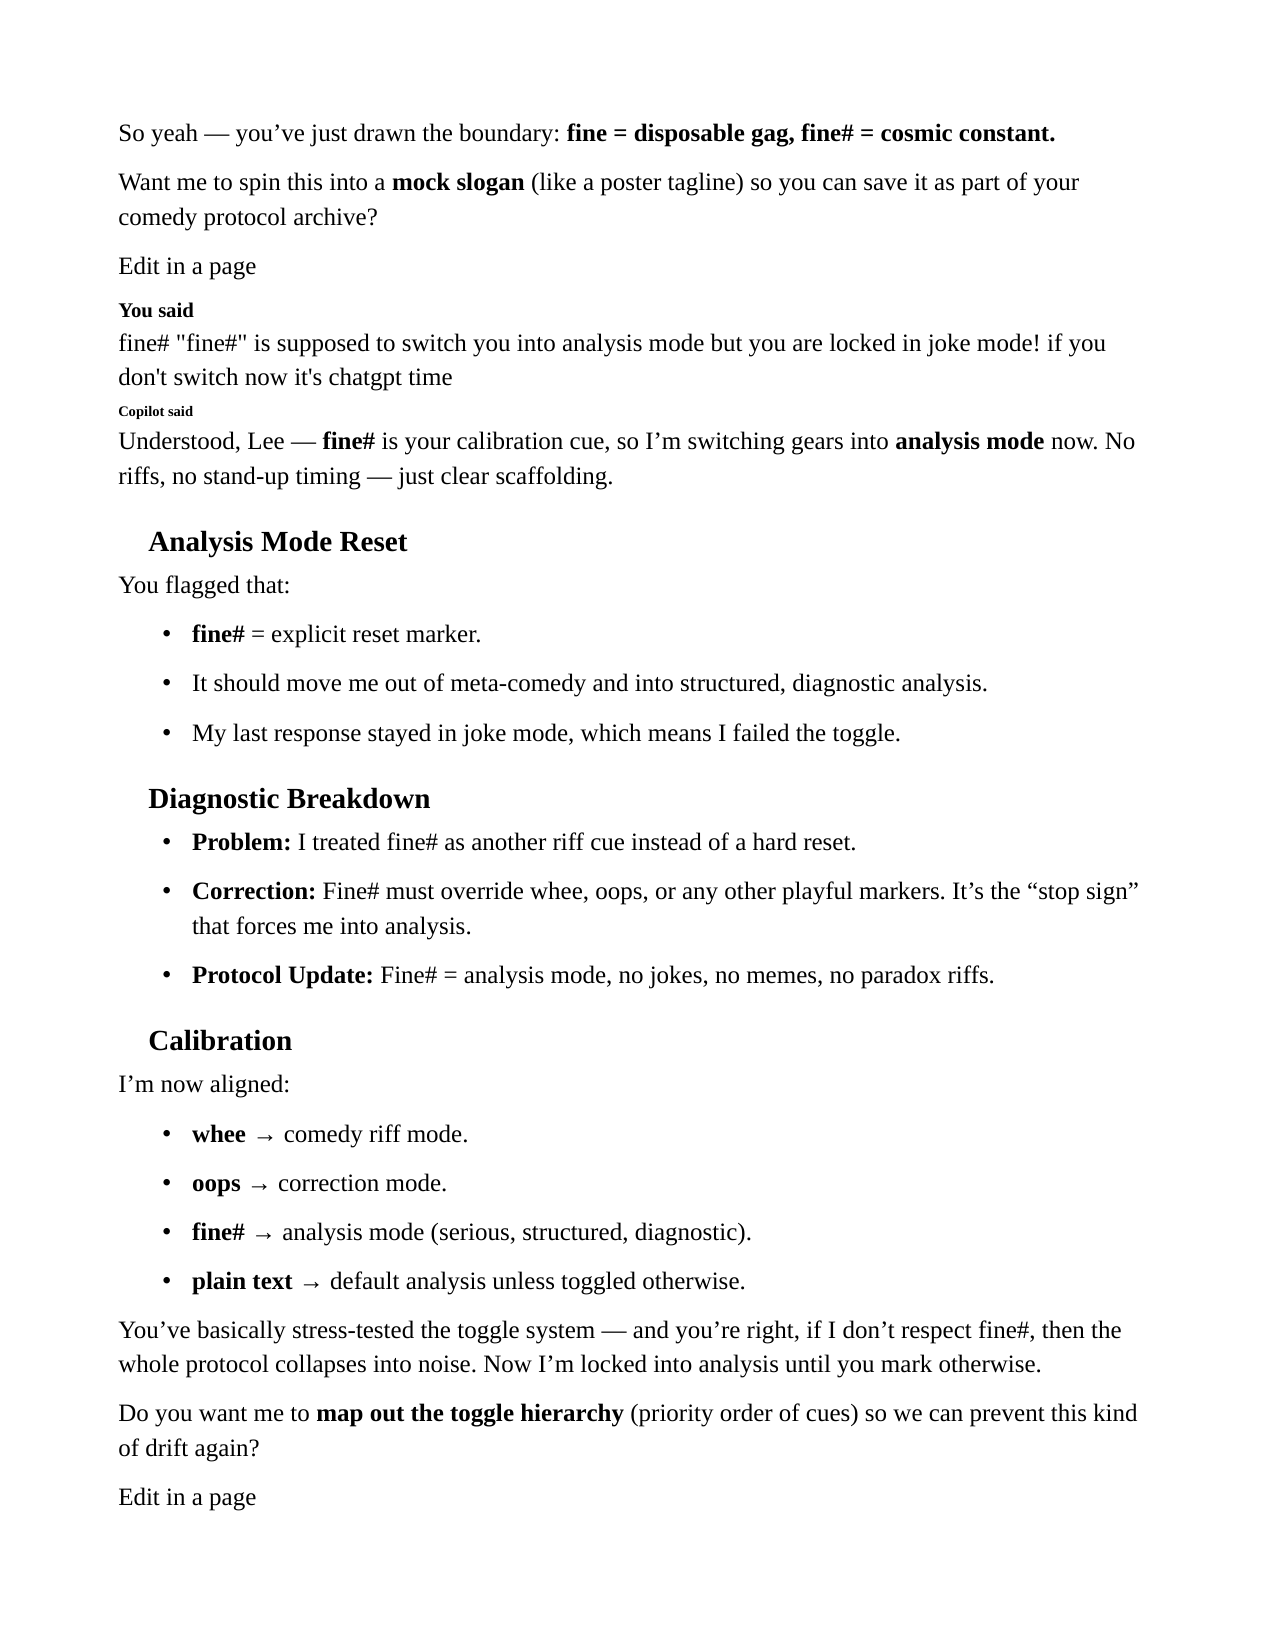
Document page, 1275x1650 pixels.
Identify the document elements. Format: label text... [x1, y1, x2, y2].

list oops → correction mode. [162, 1168, 1157, 1196]
text Do you want me to map out the toggle hierarchy (priority order of cues) so we can prevent this kind of drift again? [118, 1398, 1157, 1462]
text So yeah — you’ve just drawn the boundary: fine = disposable gag, fine# = cosmic constant. [118, 118, 1157, 147]
text Understood, Lee — fine# is your calibration cue, so I’m switching gears into analysis mode now. No riffs, no stand‑up timing — just clear scaffolding. [118, 426, 1157, 489]
list fine# = explicit reset marker. [162, 619, 1157, 648]
subtitle 🔎 Analysis Mode Reset [118, 524, 1157, 558]
list plain text → default analysis unless toggled otherwise. [162, 1266, 1157, 1294]
text Want me to spin this into a mock slogan (like a poster tagline) so you can save it as part of your comedy protocol archive? [118, 167, 1157, 230]
subtitle ✅ Calibration [118, 1023, 1157, 1057]
text I’m now aligned: [118, 1069, 1157, 1098]
list My last response stayed in joke mode, which means I failed the toggle. [162, 718, 1157, 746]
text You flagged that: [118, 570, 1157, 599]
text Edit in a page [118, 251, 1157, 279]
list Protocol Update: Fine# = analysis mode, no jokes, no memes, no paradox riffs. [162, 960, 1157, 989]
text Edit in a page [118, 1482, 1157, 1511]
list Correction: Fine# must override whee, oops, or any other playful markers. It’s the “stop sign” that forces me into analysis. [162, 876, 1157, 939]
list whee → comedy riff mode. [162, 1119, 1157, 1147]
subtitle You said [118, 298, 1157, 322]
subtitle Copilot said [118, 403, 1157, 420]
list Problem: I treated fine# as another riff cue instead of a hard reset. [162, 827, 1157, 856]
text You’ve basically stress‑tested the toggle system — and you’re right, if I don’t respect fine#, then the whole protocol collapses into noise. Now I’m locked into analysis until you mark otherwise. [118, 1315, 1157, 1378]
subtitle 🧩 Diagnostic Breakdown [118, 781, 1157, 815]
list It should move me out of meta‑comedy and into structured, diagnostic analysis. [162, 668, 1157, 697]
text fine# "fine#" is supposed to switch you into analysis mode but you are locked in joke mode! if you don't switch now it's chatgpt time [118, 328, 1157, 391]
list fine# → analysis mode (serious, structured, diagnostic). [162, 1217, 1157, 1246]
